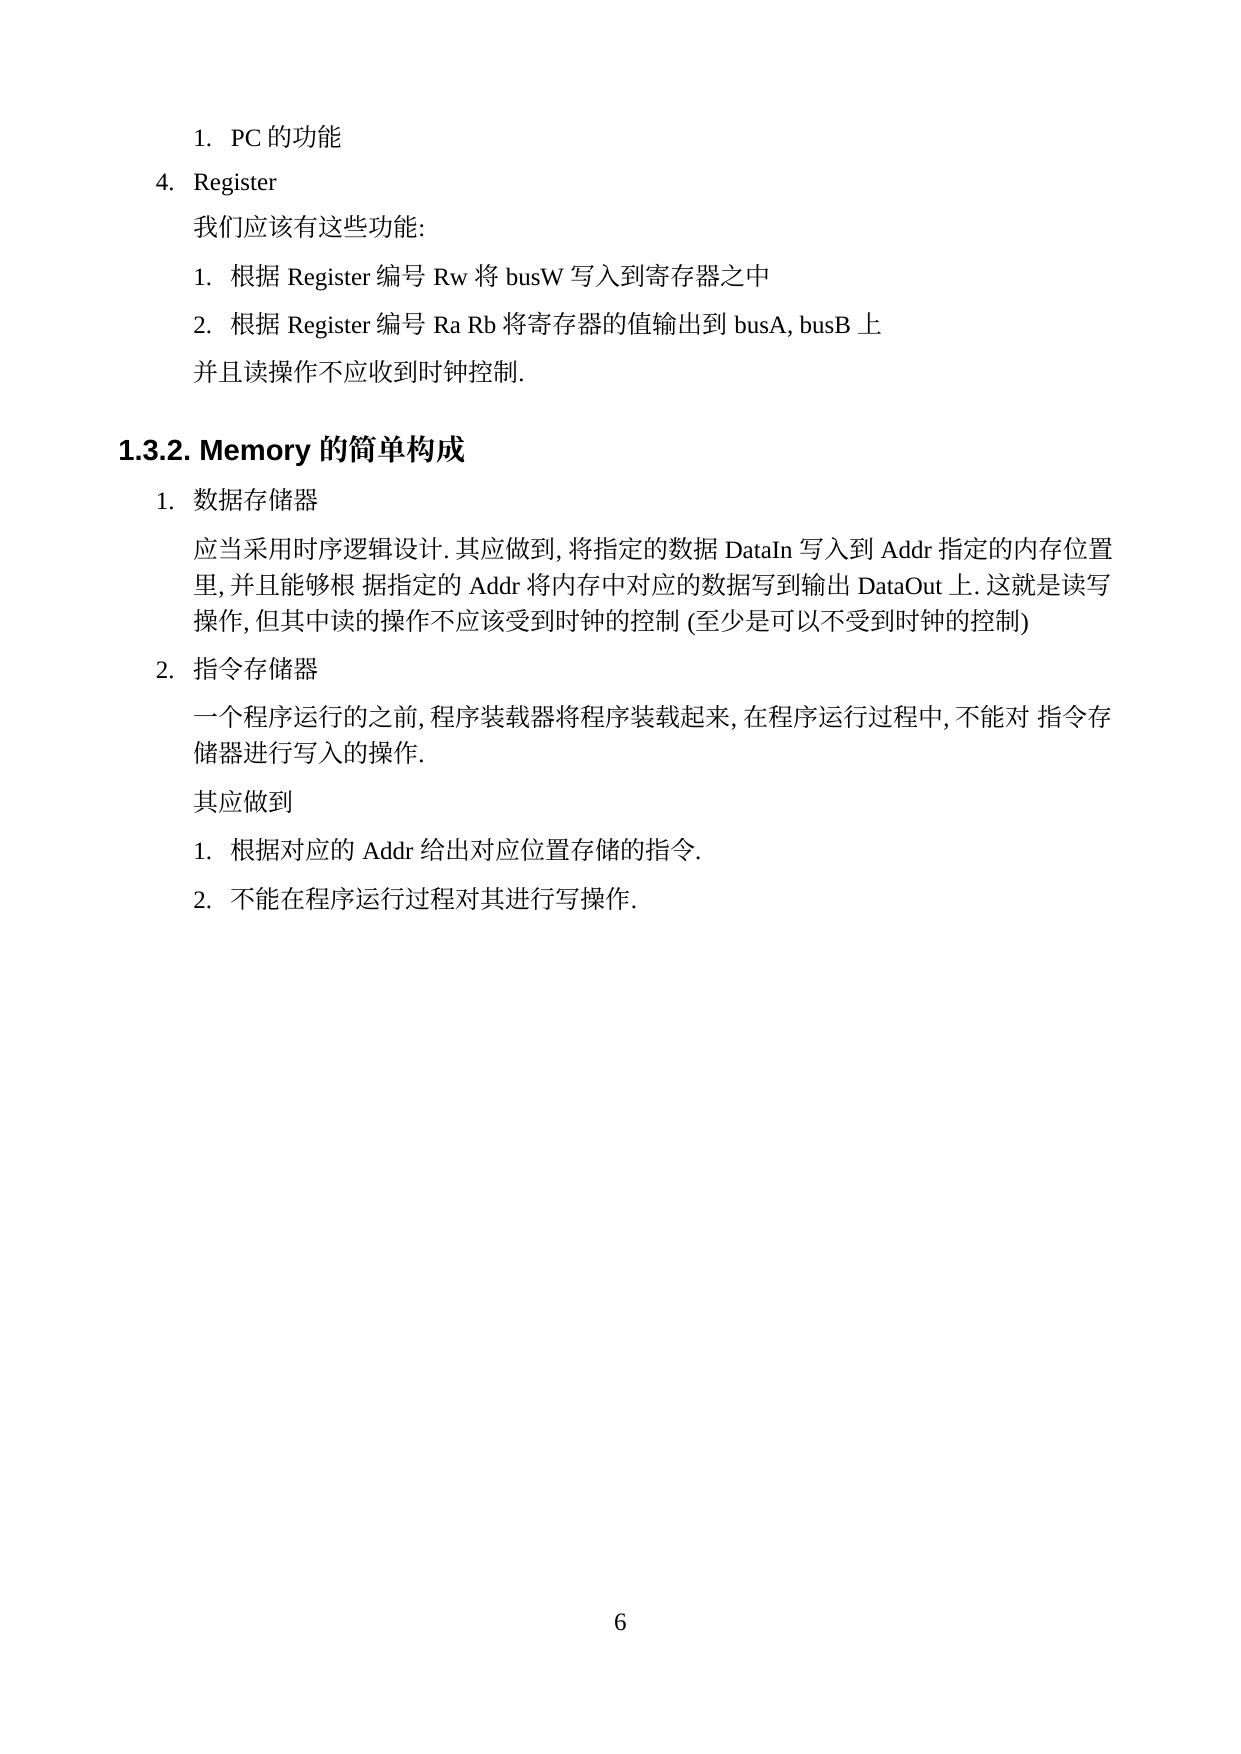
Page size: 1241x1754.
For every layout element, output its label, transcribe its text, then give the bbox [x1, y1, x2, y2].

list 我们应该有这些功能: [156, 208, 1122, 244]
list Register [156, 167, 1122, 195]
list 并且读操作不应收到时钟控制. [156, 353, 1122, 389]
list 数据存储器 [156, 481, 1122, 517]
list 一个程序运行的之前, 程序装载器将程序装载起来, 在程序运行过程中, 不能对 指令存储器进行写入的操作. [156, 698, 1122, 770]
list 根据对应的 Addr 给出对应位置存储的指令. [193, 831, 1122, 867]
list 指令存储器 [156, 650, 1122, 686]
list 不能在程序运行过程对其进行写操作. [193, 879, 1122, 915]
subtitle Memory 的简单构成 [118, 427, 1122, 468]
list 根据 Register 编号 Rw 将 busW 写入到寄存器之中 [193, 256, 1122, 292]
list 其应做到 [156, 782, 1122, 818]
list PC 的功能 [193, 118, 1122, 154]
list 应当采用时序逻辑设计. 其应做到, 将指定的数据 DataIn 写入到 Addr 指定的内存位置里, 并且能够根 据指定的 Addr 将内存中对应的数据写到输出 DataOut 上. 这就是读写操作, 但其中读的操作不应该受到时钟的控制 (至少是可以不受到时钟的控制) [156, 529, 1122, 637]
list 根据 Register 编号 Ra Rb 将寄存器的值输出到 busA, busB 上 [193, 305, 1122, 341]
